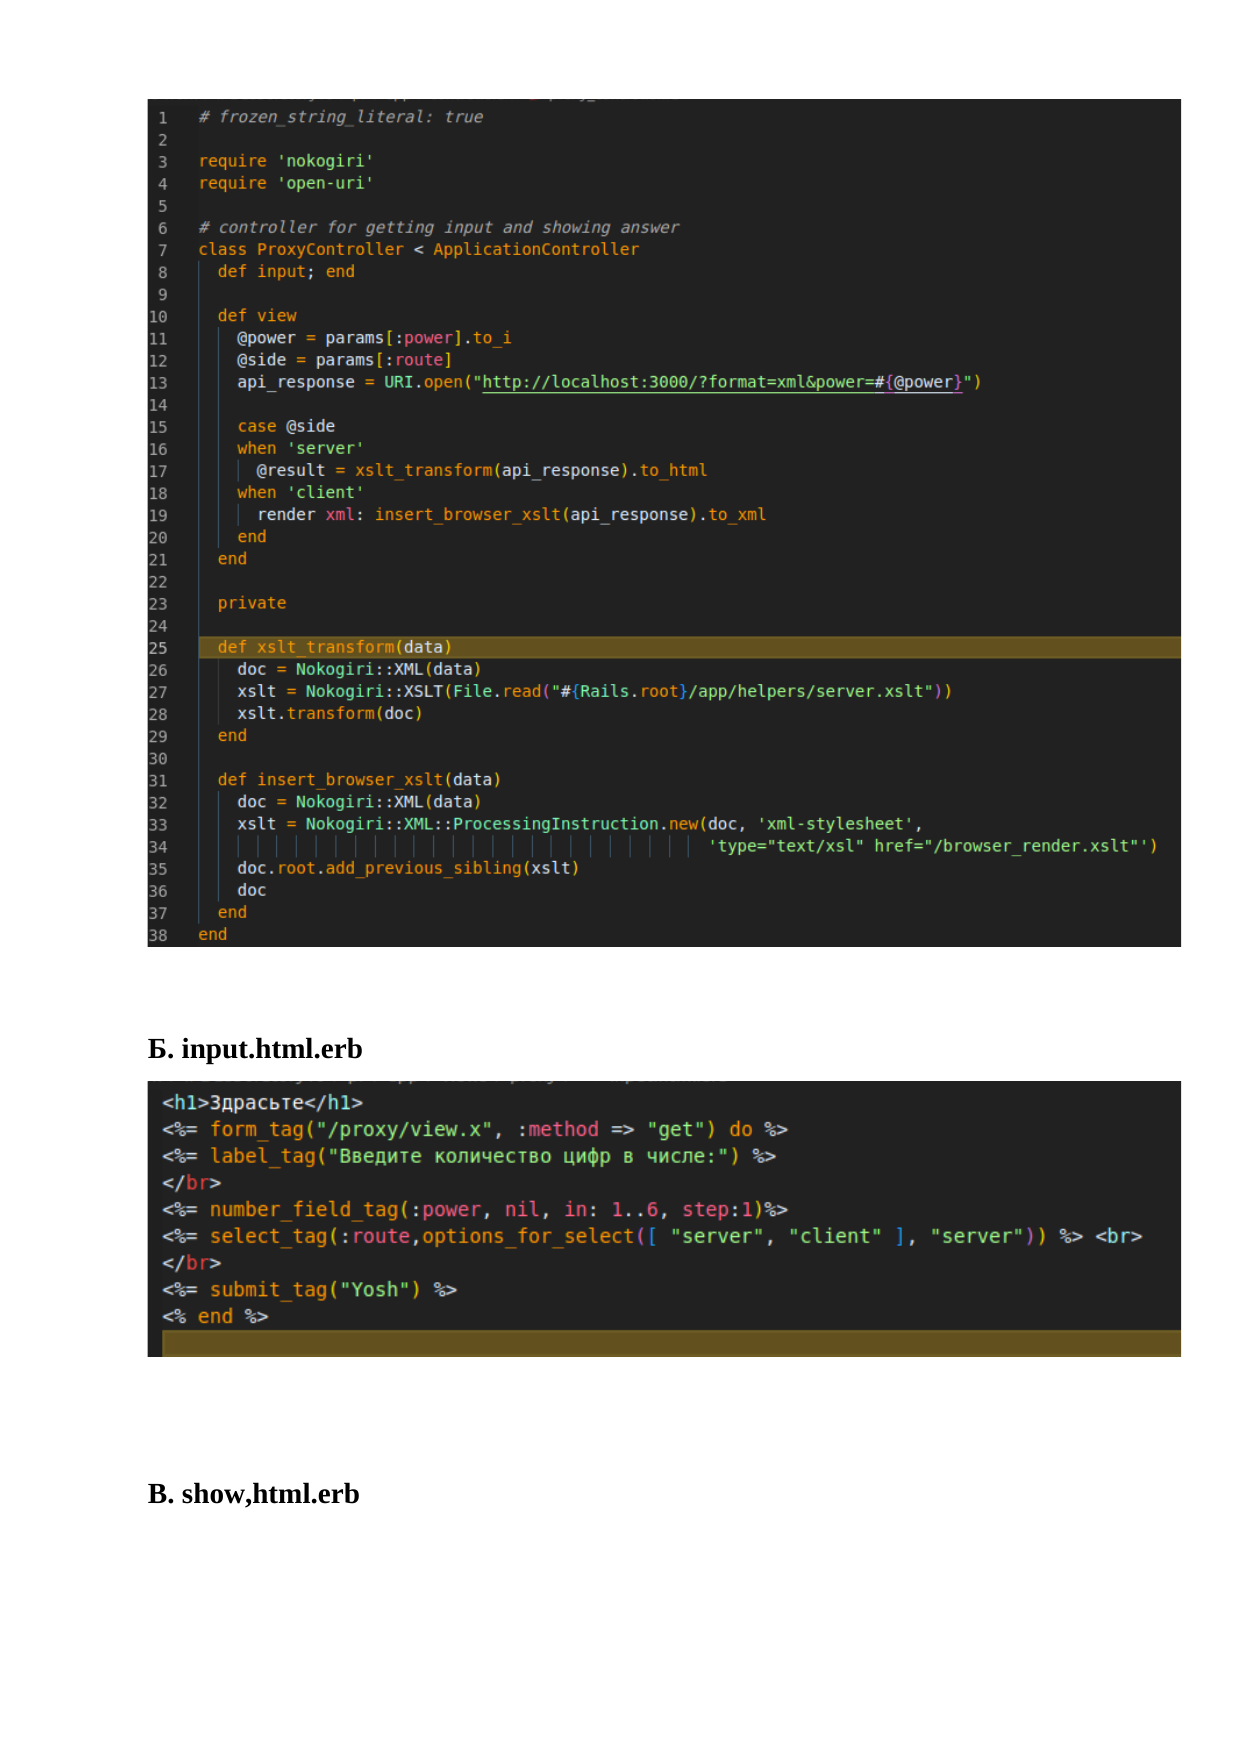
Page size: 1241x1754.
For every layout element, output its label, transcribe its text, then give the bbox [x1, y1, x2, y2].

picture [147, 99, 1182, 947]
text Б. input.html.erb [148, 1031, 1181, 1064]
picture [147, 1081, 1182, 1357]
text В. show,html.erb [148, 1477, 1181, 1510]
